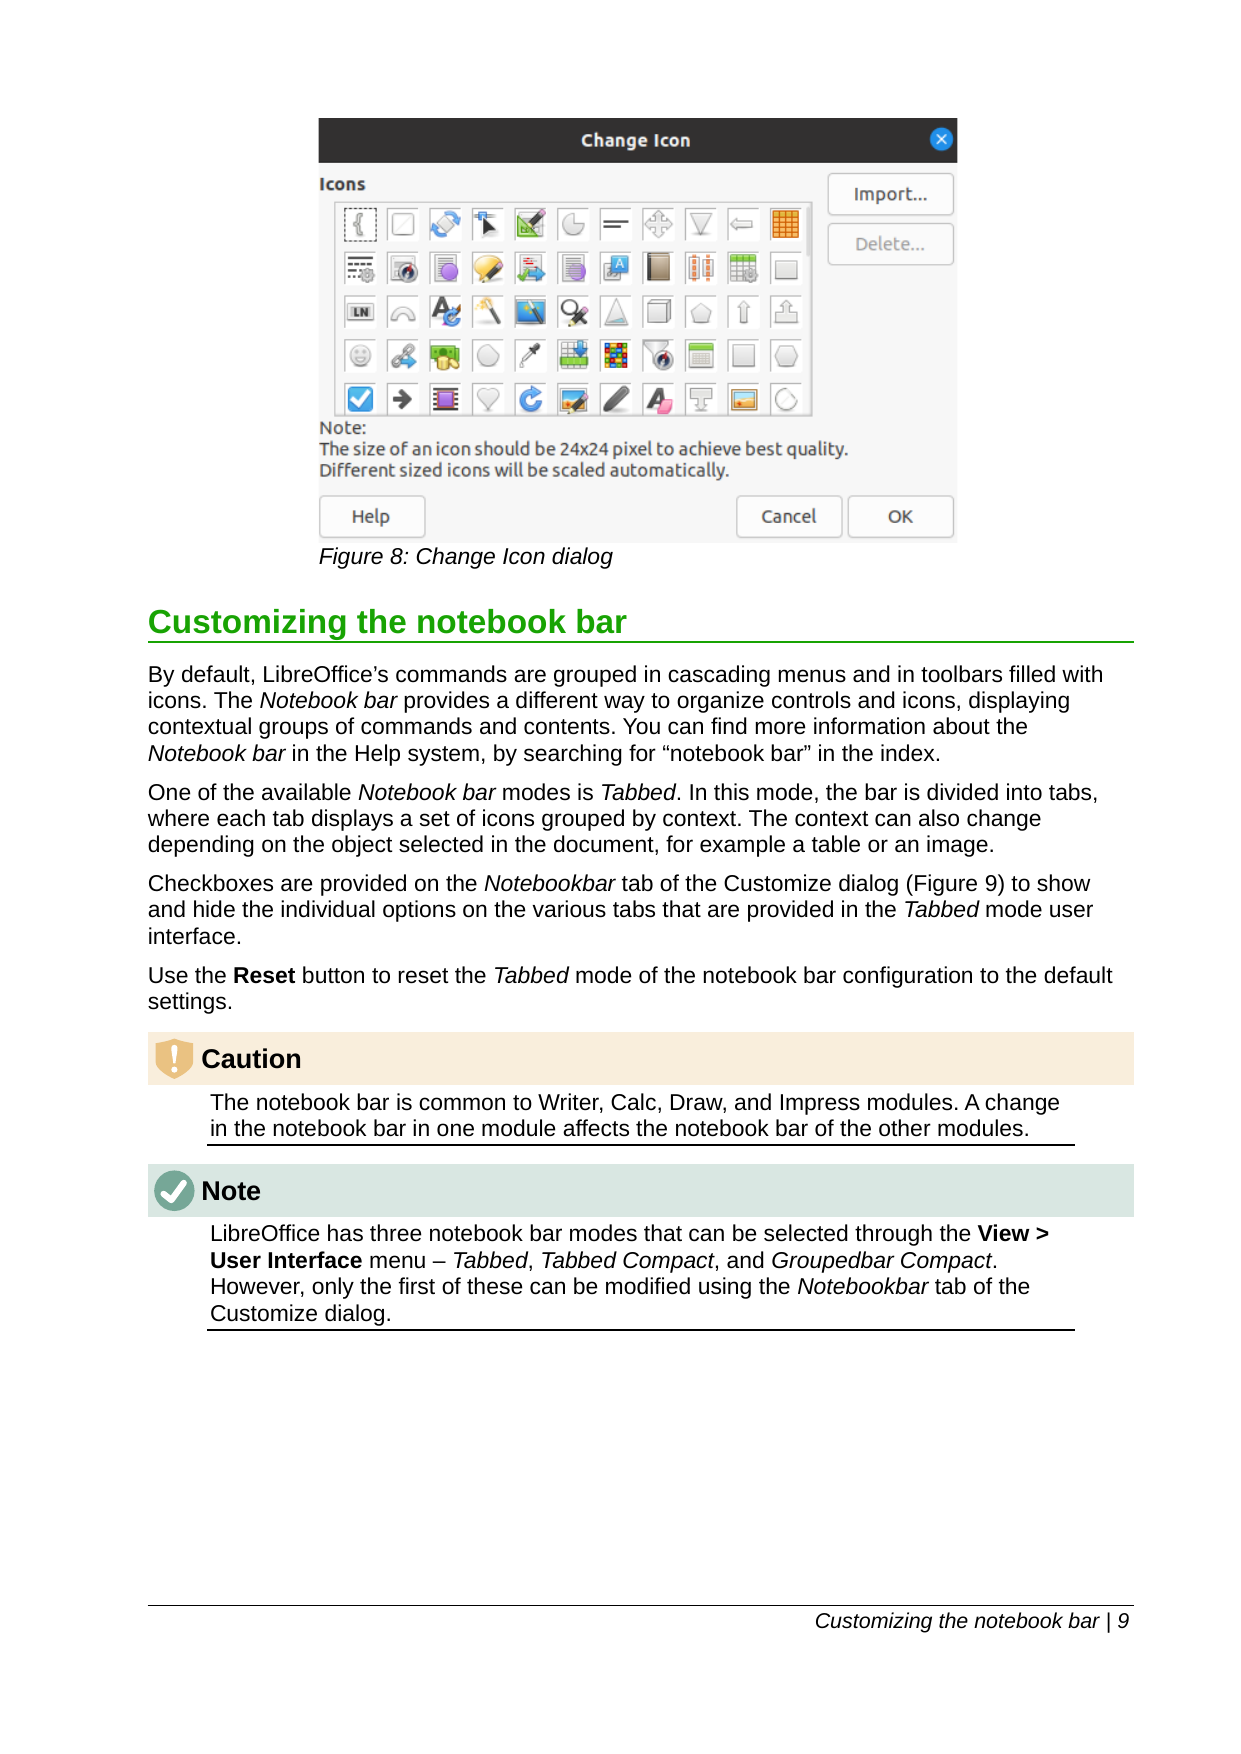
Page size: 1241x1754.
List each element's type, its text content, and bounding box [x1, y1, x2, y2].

text By default, LibreOffice’s commands are grouped in cascading menus and in toolbars filled with icons. The Notebook bar provides a different way to organize controls and icons, displaying contextual groups of commands and contents. You can find more information about the Notebook bar in the Help system, by searching for “notebook bar” in the index. [148, 661, 1134, 766]
subtitle Note [148, 1164, 1134, 1217]
text One of the available Notebook bar modes is Tabbed. In this mode, the bar is divided into tabs, where each tab displays a set of icons grouped by context. The context can also change depending on the object selected in the document, for example a table or an image. [148, 778, 1134, 857]
subtitle Customizing the notebook bar [148, 602, 1134, 641]
text Use the Reset button to reset the Tabbed mode of the notebook bar configuration to the default settings. [148, 962, 1134, 1014]
text Checkboxes are provided on the Notebookbar tab of the Customize dialog (Figure 9) to show and hide the individual options on the various tabs that are provided in the Tabbed mode user interface. [148, 870, 1134, 949]
text The notebook bar is common to Writer, Calc, Draw, and Impress modules. A change in the notebook bar in one module affects the notebook bar of the other modules. [207, 1085, 1075, 1144]
text LibreOffice has three notebook bar modes that can be selected through the View > User Interface menu – Tabbed, Tabbed Compact, and Groupedbar Compact. However, only the first of these can be modified using the Notebookbar tab of the Customize dialog. [207, 1217, 1075, 1329]
picture [318, 118, 958, 543]
text Figure 8: Change Icon dialog [318, 118, 963, 569]
subtitle Caution [148, 1032, 1134, 1085]
